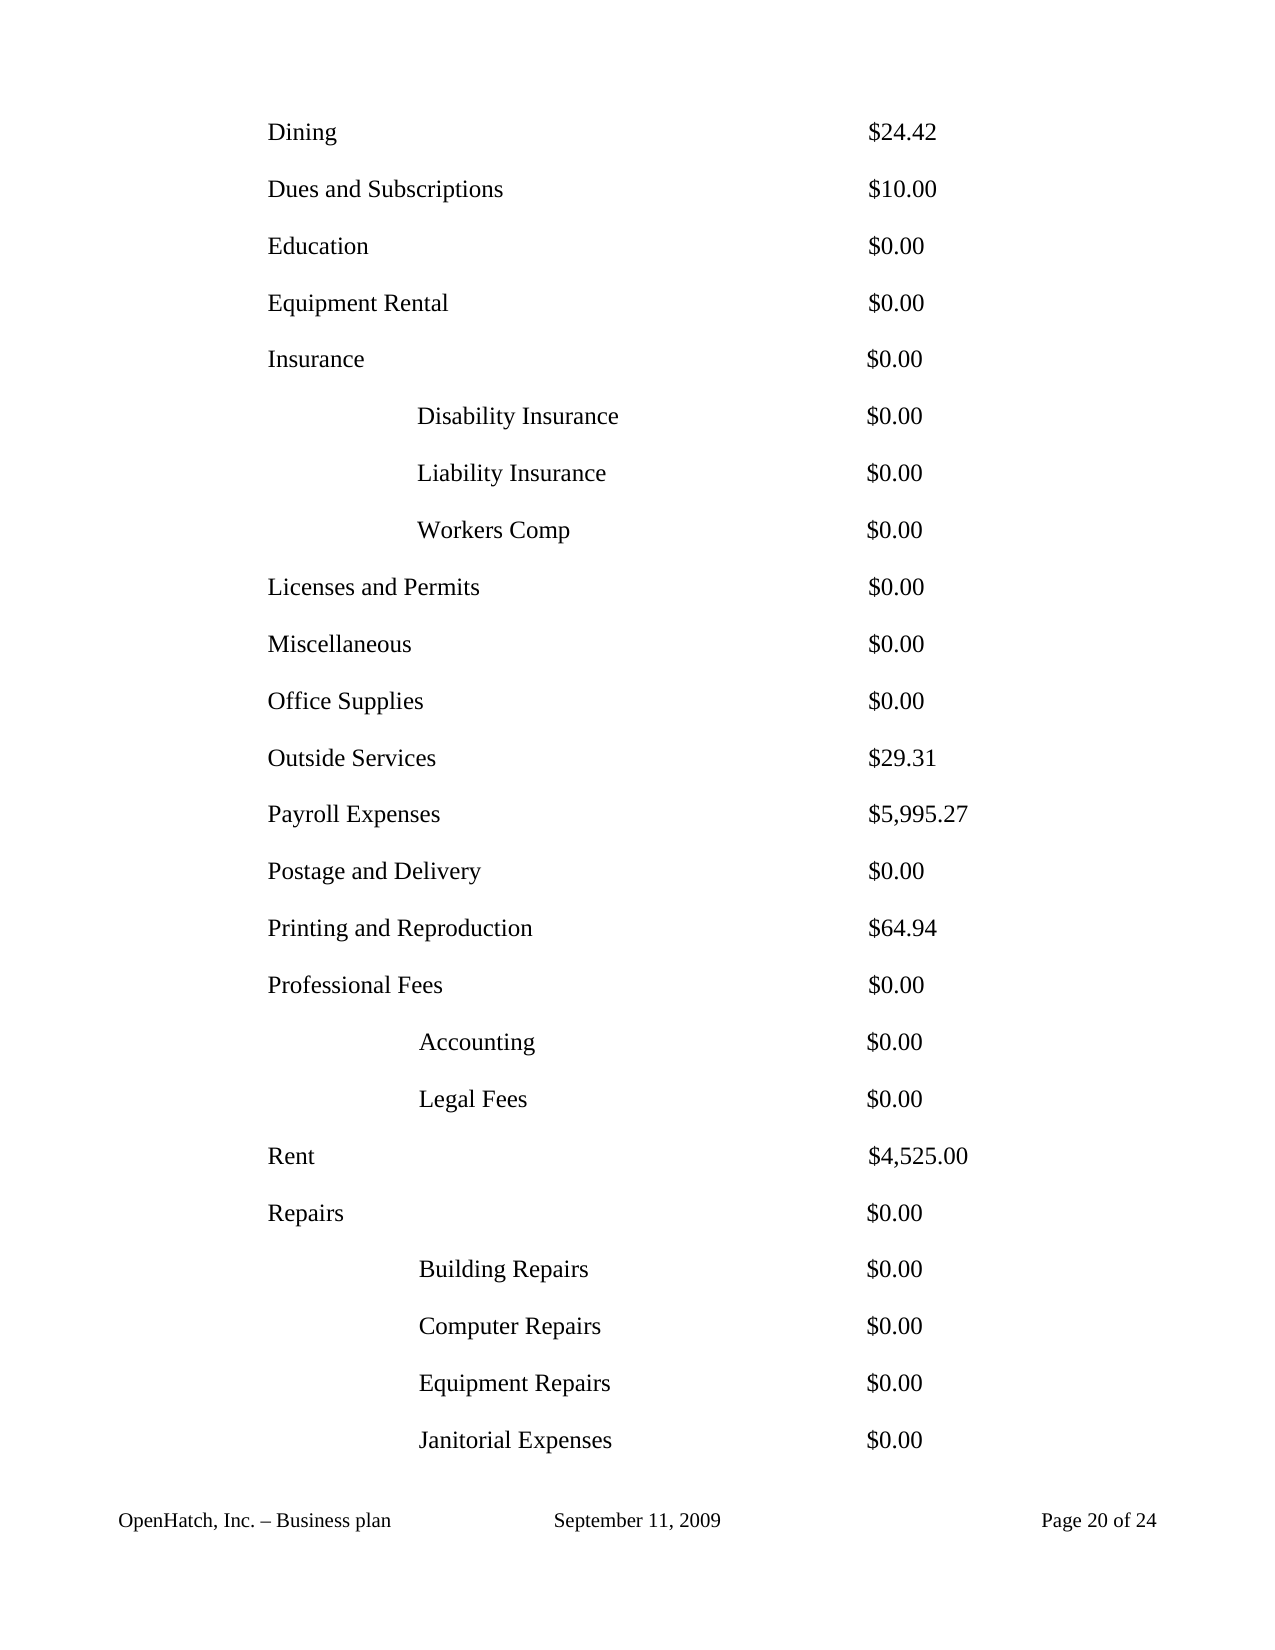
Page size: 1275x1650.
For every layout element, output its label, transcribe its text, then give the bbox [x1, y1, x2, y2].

text Accounting $0.00 [118, 1028, 1156, 1056]
text Professional Fees $0.00 [118, 971, 1156, 999]
text Office Supplies $0.00 [118, 687, 1156, 714]
text Janitorial Expenses $0.00 [118, 1426, 1156, 1454]
text Equipment Repairs $0.00 [118, 1369, 1156, 1397]
text Outside Services $29.31 [118, 744, 1156, 771]
text Equipment Rental $0.00 [118, 289, 1156, 316]
text Liability Insurance $0.00 [118, 459, 1156, 487]
text Legal Fees $0.00 [118, 1085, 1156, 1113]
text Computer Repairs $0.00 [118, 1312, 1156, 1340]
text Dining $24.42 [118, 118, 1156, 146]
text Postage and Delivery $0.00 [118, 857, 1156, 885]
text Repairs $0.00 [118, 1199, 1156, 1226]
text Printing and Reproduction $64.94 [118, 914, 1156, 942]
text Building Repairs $0.00 [118, 1256, 1156, 1283]
text Disability Insurance $0.00 [118, 402, 1156, 430]
text Insurance $0.00 [118, 346, 1156, 373]
text Miscellaneous $0.00 [118, 630, 1156, 658]
text Licenses and Permits $0.00 [118, 573, 1156, 601]
text Education $0.00 [118, 232, 1156, 259]
text Rent $4,525.00 [118, 1142, 1156, 1169]
text Dues and Subscriptions $10.00 [118, 175, 1156, 203]
text Workers Comp $0.00 [118, 516, 1156, 544]
text Payroll Expenses $5,995.27 [118, 801, 1156, 828]
